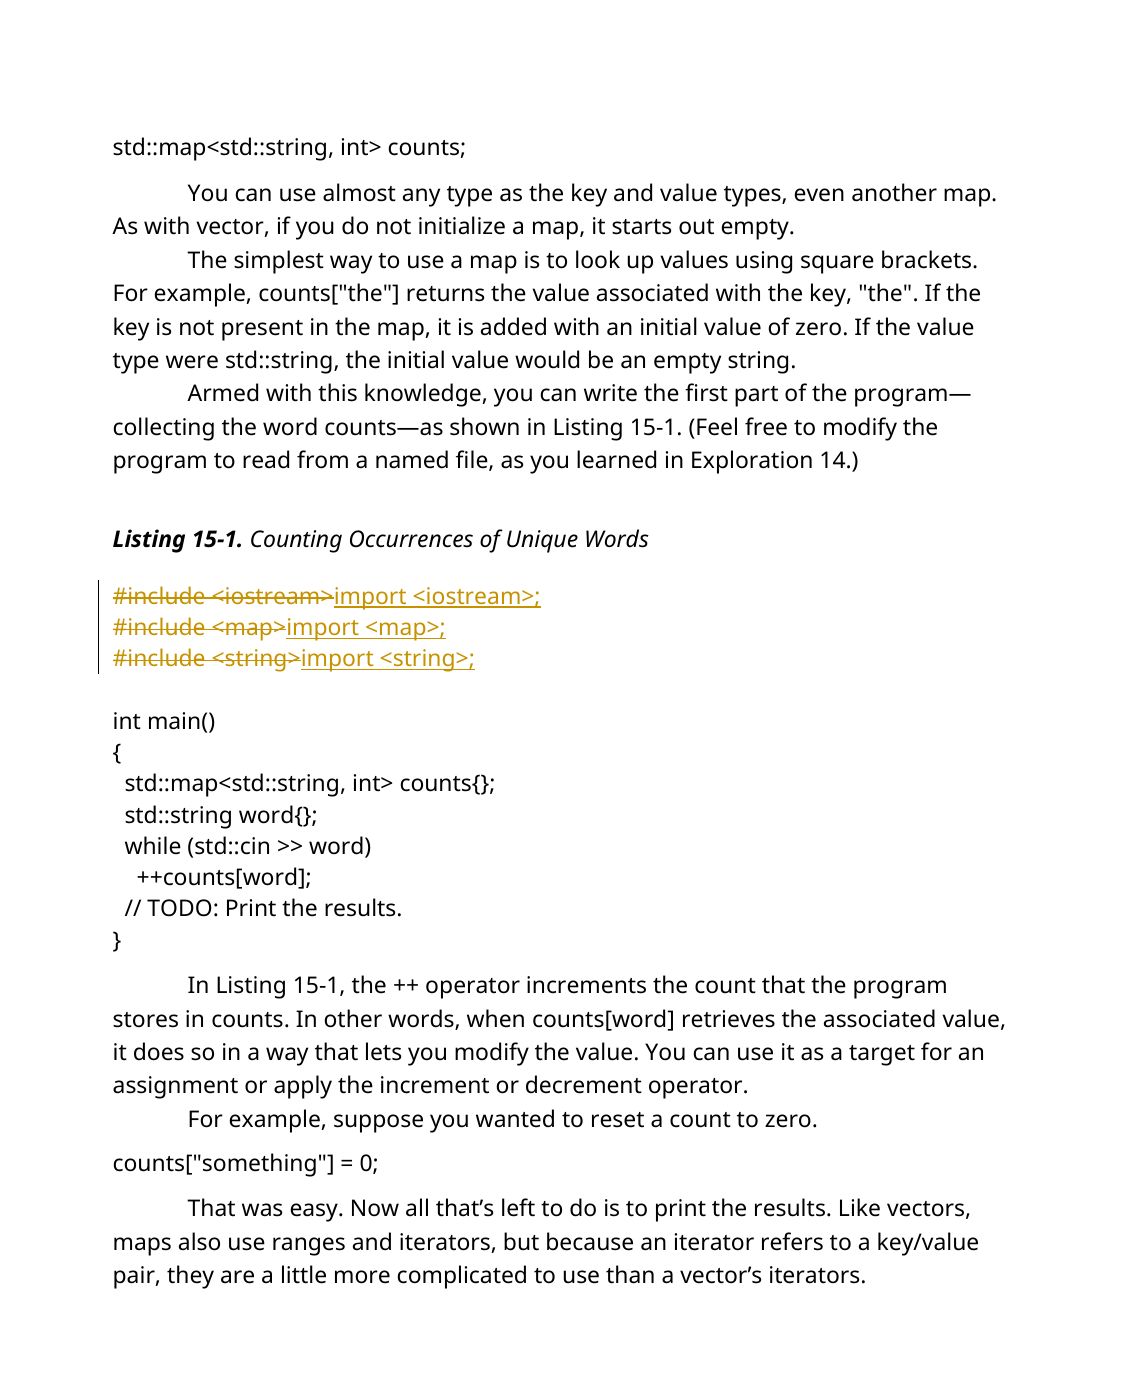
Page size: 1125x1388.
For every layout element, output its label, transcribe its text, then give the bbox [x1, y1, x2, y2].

text // TODO: Print the results. [112, 892, 1012, 923]
text { [112, 736, 1012, 767]
text import <string>; [112, 642, 1012, 673]
text In Listing 15-1, the ++ operator increments the count that the program stores in counts. In other words, when counts[word] retrieves the associated value, it does so in a way that lets you modify the value. You can use it as a target for an assignment or apply the increment or decrement operator. [112, 967, 1012, 1101]
text Listing 15-1. Counting Occurrences of Unique Words [112, 523, 1012, 554]
text counts["something"] = 0; [112, 1146, 1012, 1178]
text The simplest way to use a map is to look up values using square brackets. For example, counts["the"] returns the value associated with the key, "the". If the key is not present in the map, it is added with an initial value of zero. If the value type were std::string, the initial value would be an empty string. [112, 242, 1012, 375]
text int main() [112, 705, 1012, 736]
text std::string word{}; [112, 798, 1012, 830]
text std::map<std::string, int> counts{}; [112, 767, 1012, 798]
text That was easy. Now all that’s left to do is to print the results. Like vectors, maps also use ranges and iterators, but because an iterator refers to a key/value pair, they are a little more complicated to use than a vector’s iterators. [112, 1190, 1012, 1290]
text std::map<std::string, int> counts; [112, 131, 1012, 163]
text Armed with this knowledge, you can write the first part of the program—collecting the word counts—as shown in Listing 15-1. (Feel free to modify the program to read from a named file, as you learned in Exploration 14.) [112, 375, 1012, 475]
text For example, suppose you wanted to reset a count to zero. [112, 1101, 1012, 1134]
text ++counts[word]; [112, 861, 1012, 892]
text You can use almost any type as the key and value types, even another map. As with vector, if you do not initialize a map, it starts out empty. [112, 175, 1012, 242]
text while (std::cin >> word) [112, 830, 1012, 861]
text import <map>; [112, 611, 1012, 642]
text } [112, 923, 1012, 955]
text import <iostream>; [112, 580, 1012, 611]
